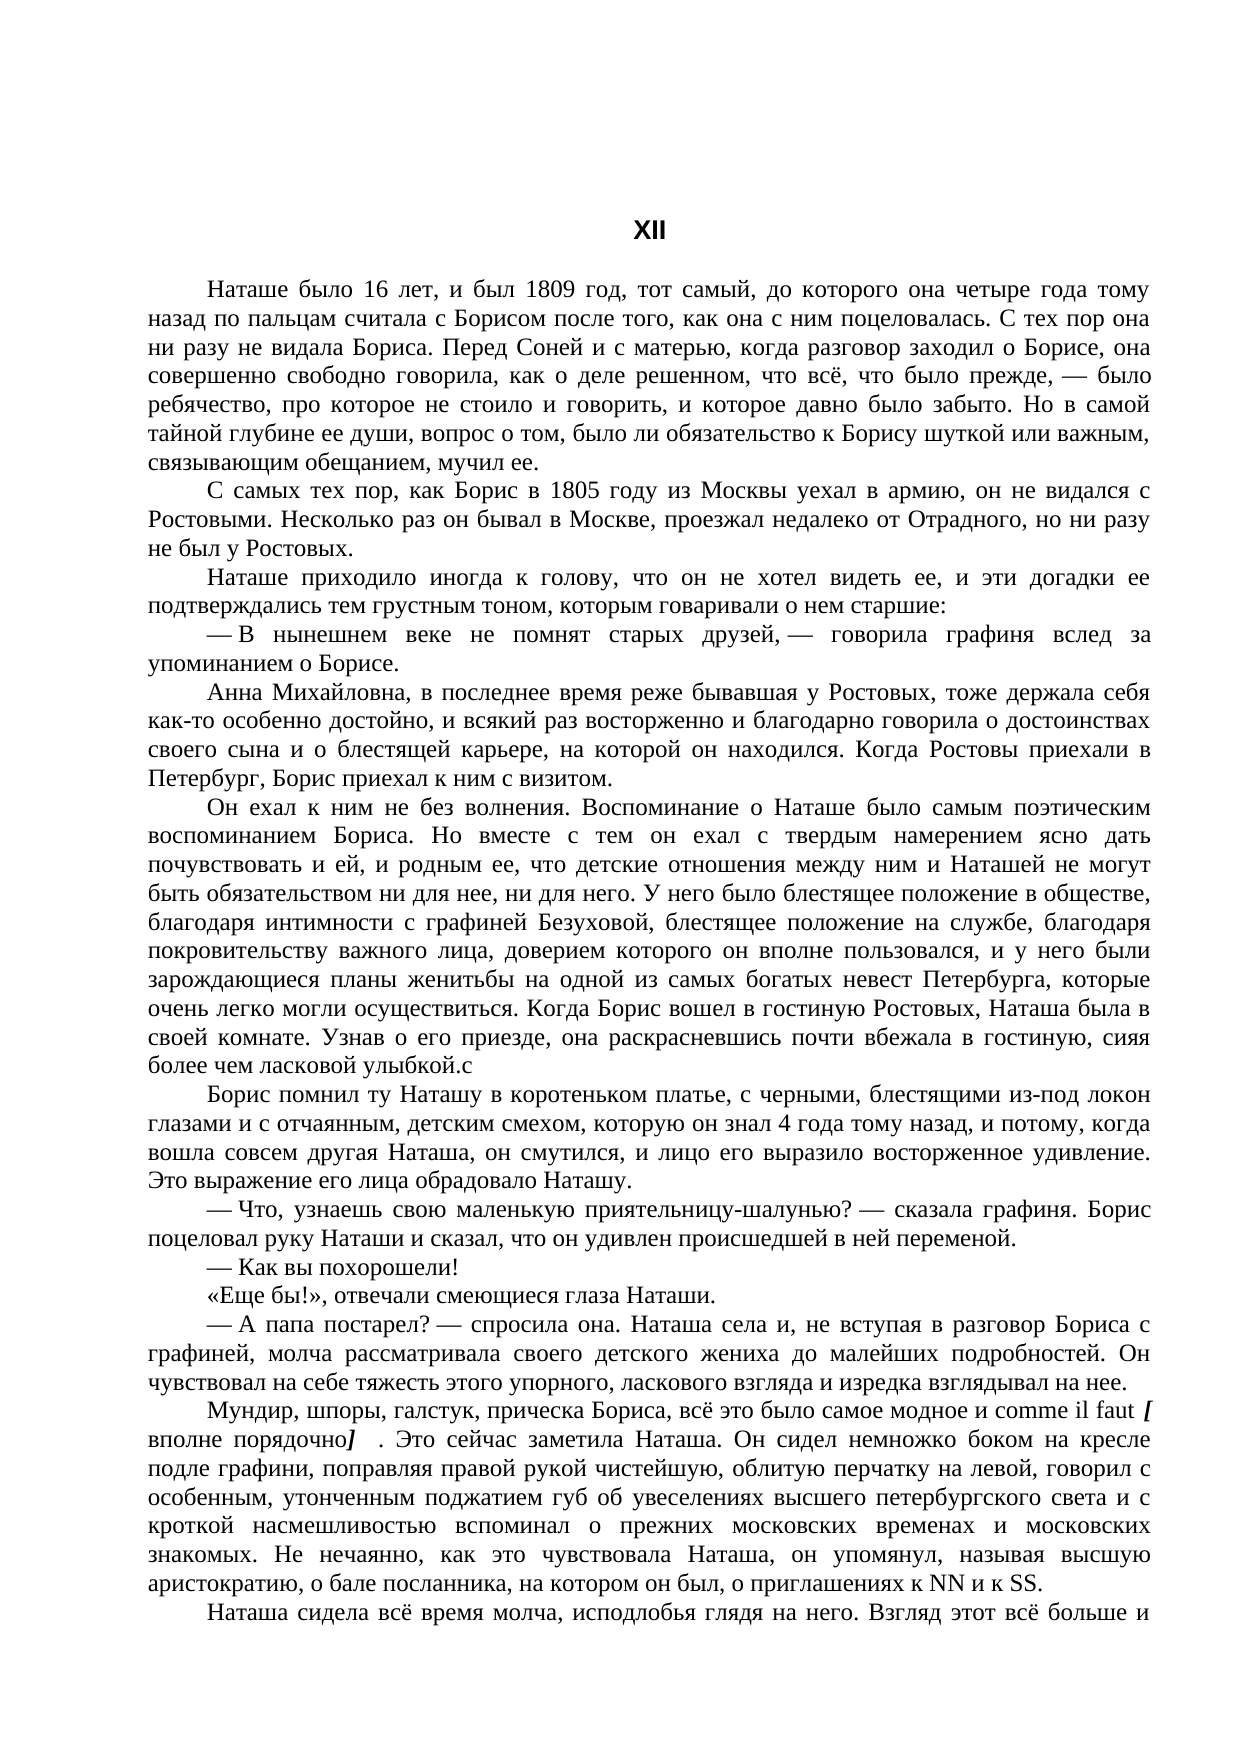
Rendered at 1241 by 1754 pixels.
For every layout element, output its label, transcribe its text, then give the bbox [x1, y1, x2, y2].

text Мундир, шпоры, галстук, прическа Бориса, всё это было самое модное и сomme il faut [ вполне порядочно] . Это сейчас заметила Наташа. Он сидел немножко боком на кресле подле графини, поправляя правой рукой чистейшую, облитую перчатку на левой, говорил с особенным, утонченным поджатием губ об увеселениях высшего петербургского света и с кроткой насмешливостью вспоминал о прежних московских временах и московских знакомых. Не нечаянно, как это чувствовала Наташа, он упомянул, называя высшую аристократию, о бале посланника, на котором он был, о приглашениях к NN и к SS. [148, 1395, 1152, 1597]
text — Что, узнаешь свою маленькую приятельницу-шалунью? — сказала графиня. Борис поцеловал руку Наташи и сказал, что он удивлен происшедшей в ней переменой. [148, 1194, 1152, 1252]
text — В нынешнем веке не помнят старых друзей, — говорила графиня вслед за упоминанием о Борисе. [148, 619, 1152, 677]
text Наташе приходило иногда к голову, что он не хотел видеть ее, и эти догадки ее подтверждались тем грустным тоном, которым говаривали о нем старшие: [148, 562, 1152, 619]
text Наташа сидела всё время молча, исподлобья глядя на него. Взгляд этот всё больше и [148, 1597, 1152, 1625]
text Он ехал к ним не без волнения. Воспоминание о Наташе было самым поэтическим воспоминанием Бориса. Но вместе с тем он ехал с твердым намерением ясно дать почувствовать и ей, и родным ее, что детские отношения между ним и Наташей не могут быть обязательством ни для нее, ни для него. У него было блестящее положение в обществе, благодаря интимности с графиней Безуховой, блестящее положение на службе, благодаря покровительству важного лица, доверием которого он вполне пользовался, и у него были зарождающиеся планы женитьбы на одной из самых богатых невест Петербурга, которые очень легко могли осуществиться. Когда Борис вошел в гостиную Ростовых, Наташа была в своей комнате. Узнав о его приезде, она раскрасневшись почти вбежала в гостиную, сияя более чем ласковой улыбкой.с [148, 792, 1152, 1079]
text Борис помнил ту Наташу в коротеньком платье, с черными, блестящими из-под локон глазами и с отчаянным, детским смехом, которую он знал 4 года тому назад, и потому, когда вошла совсем другая Наташа, он смутился, и лицо его выразило восторженное удивление. Это выражение его лица обрадовало Наташу. [148, 1079, 1152, 1194]
text — Как вы похорошели! [148, 1252, 1152, 1280]
text С самых тех пор, как Борис в 1805 году из Москвы уехал в армию, он не видался с Ростовыми. Несколько раз он бывал в Москве, проезжал недалеко от Отрадного, но ни разу не был у Ростовых. [148, 475, 1152, 562]
subtitle XII [148, 214, 1152, 245]
text «Еще бы!», отвечали смеющиеся глаза Наташи. [148, 1280, 1152, 1309]
text Анна Михайловна, в последнее время реже бывавшая у Ростовых, тоже держала себя как-то особенно достойно, и всякий раз восторженно и благодарно говорила о достоинствах своего сына и о блестящей карьере, на которой он находился. Когда Ростовы приехали в Петербург, Борис приехал к ним с визитом. [148, 677, 1152, 792]
text — А папа постарел? — спросила она. Наташа села и, не вступая в разговор Бориса с графиней, молча рассматривала своего детского жениха до малейших подробностей. Он чувствовал на себе тяжесть этого упорного, ласкового взгляда и изредка взглядывал на нее. [148, 1309, 1152, 1395]
text Наташе было 16 лет, и был 1809 год, тот самый, до которого она четыре года тому назад по пальцам считала с Борисом после того, как она с ним поцеловалась. С тех пор она ни разу не видала Бориса. Перед Соней и с матерью, когда разговор заходил о Борисе, она совершенно свободно говорила, как о деле решенном, что всё, что было прежде, — было ребячество, про которое не стоило и говорить, и которое давно было забыто. Но в самой тайной глубине ее души, вопрос о том, было ли обязательство к Борису шуткой или важным, связывающим обещанием, мучил ее. [148, 274, 1152, 475]
